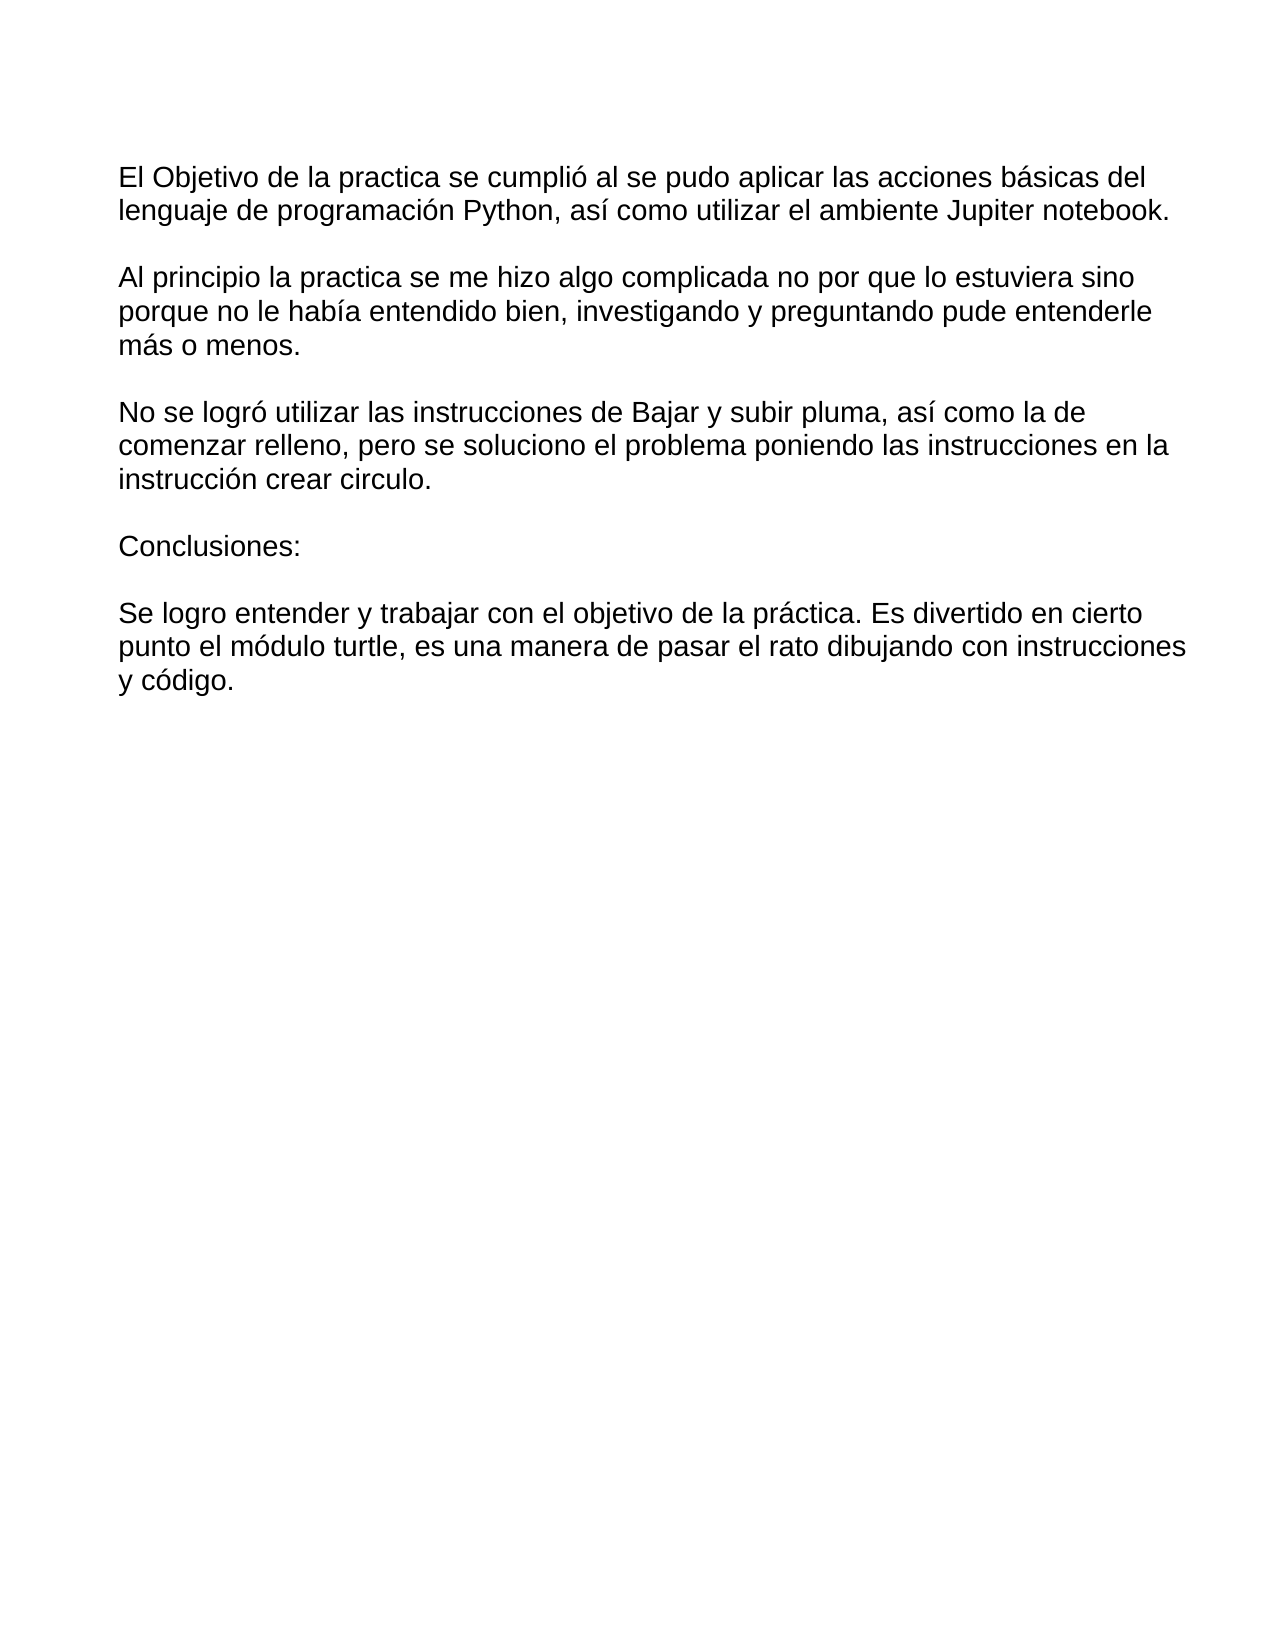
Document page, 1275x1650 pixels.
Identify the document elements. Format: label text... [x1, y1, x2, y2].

text El Objetivo de la practica se cumplió al se pudo aplicar las acciones básicas del lenguaje de programación Python, así como utilizar el ambiente Jupiter notebook. [118, 160, 1205, 227]
text Se logro entender y trabajar con el objetivo de la práctica. Es divertido en cierto punto el módulo turtle, es una manera de pasar el rato dibujando con instrucciones y código. [118, 596, 1205, 696]
text Conclusiones: [118, 529, 1205, 562]
text Al principio la practica se me hizo algo complicada no por que lo estuviera sino porque no le había entendido bien, investigando y preguntando pude entenderle más o menos. [118, 260, 1205, 361]
text No se logró utilizar las instrucciones de Bajar y subir pluma, así como la de comenzar relleno, pero se soluciono el problema poniendo las instrucciones en la instrucción crear circulo. [118, 394, 1205, 495]
